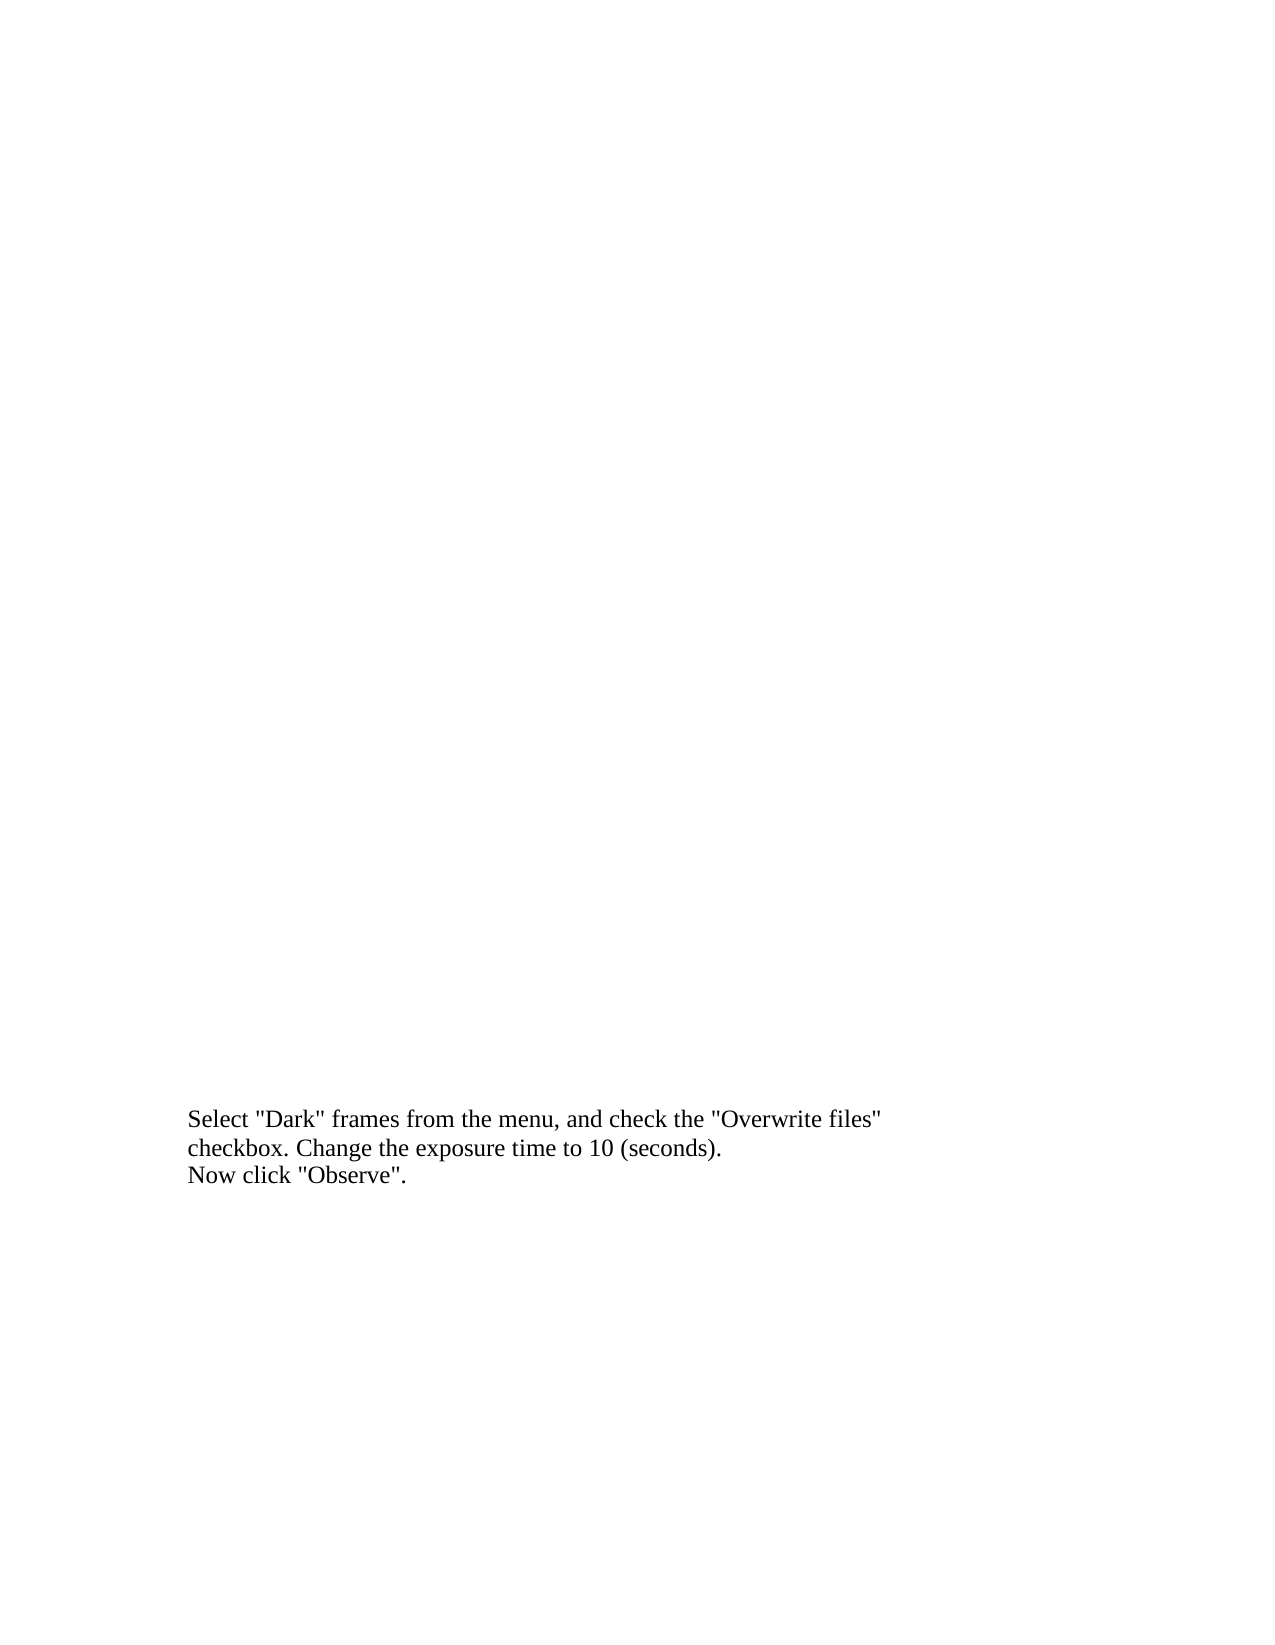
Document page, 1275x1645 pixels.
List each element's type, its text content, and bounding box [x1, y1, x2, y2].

text Select "Dark" frames from the menu, and check the "Overwrite files" checkbox. Change the exposure time to 10 (seconds). Now click "Observe". [187, 1105, 1087, 1189]
